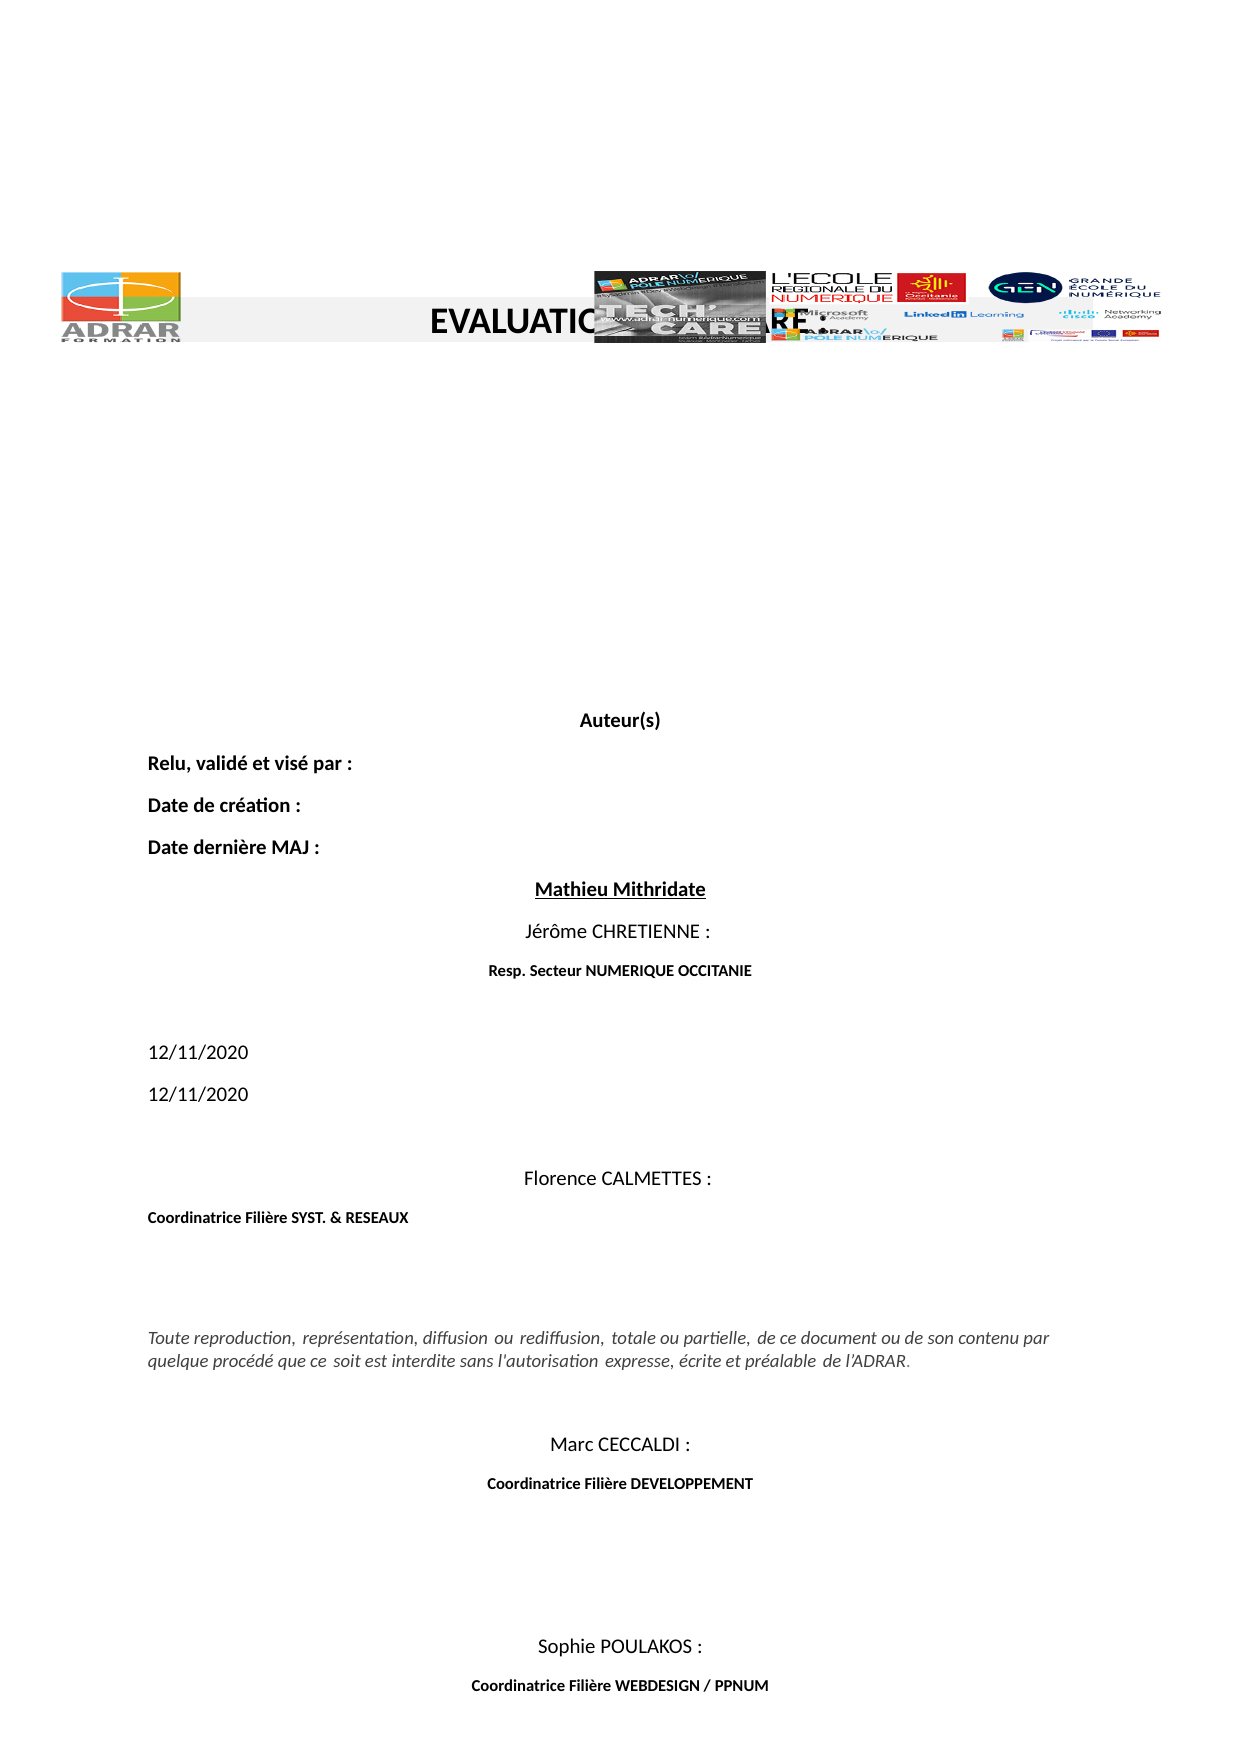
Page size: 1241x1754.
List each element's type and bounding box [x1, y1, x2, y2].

picture [594, 271, 1166, 343]
picture [61, 271, 183, 343]
